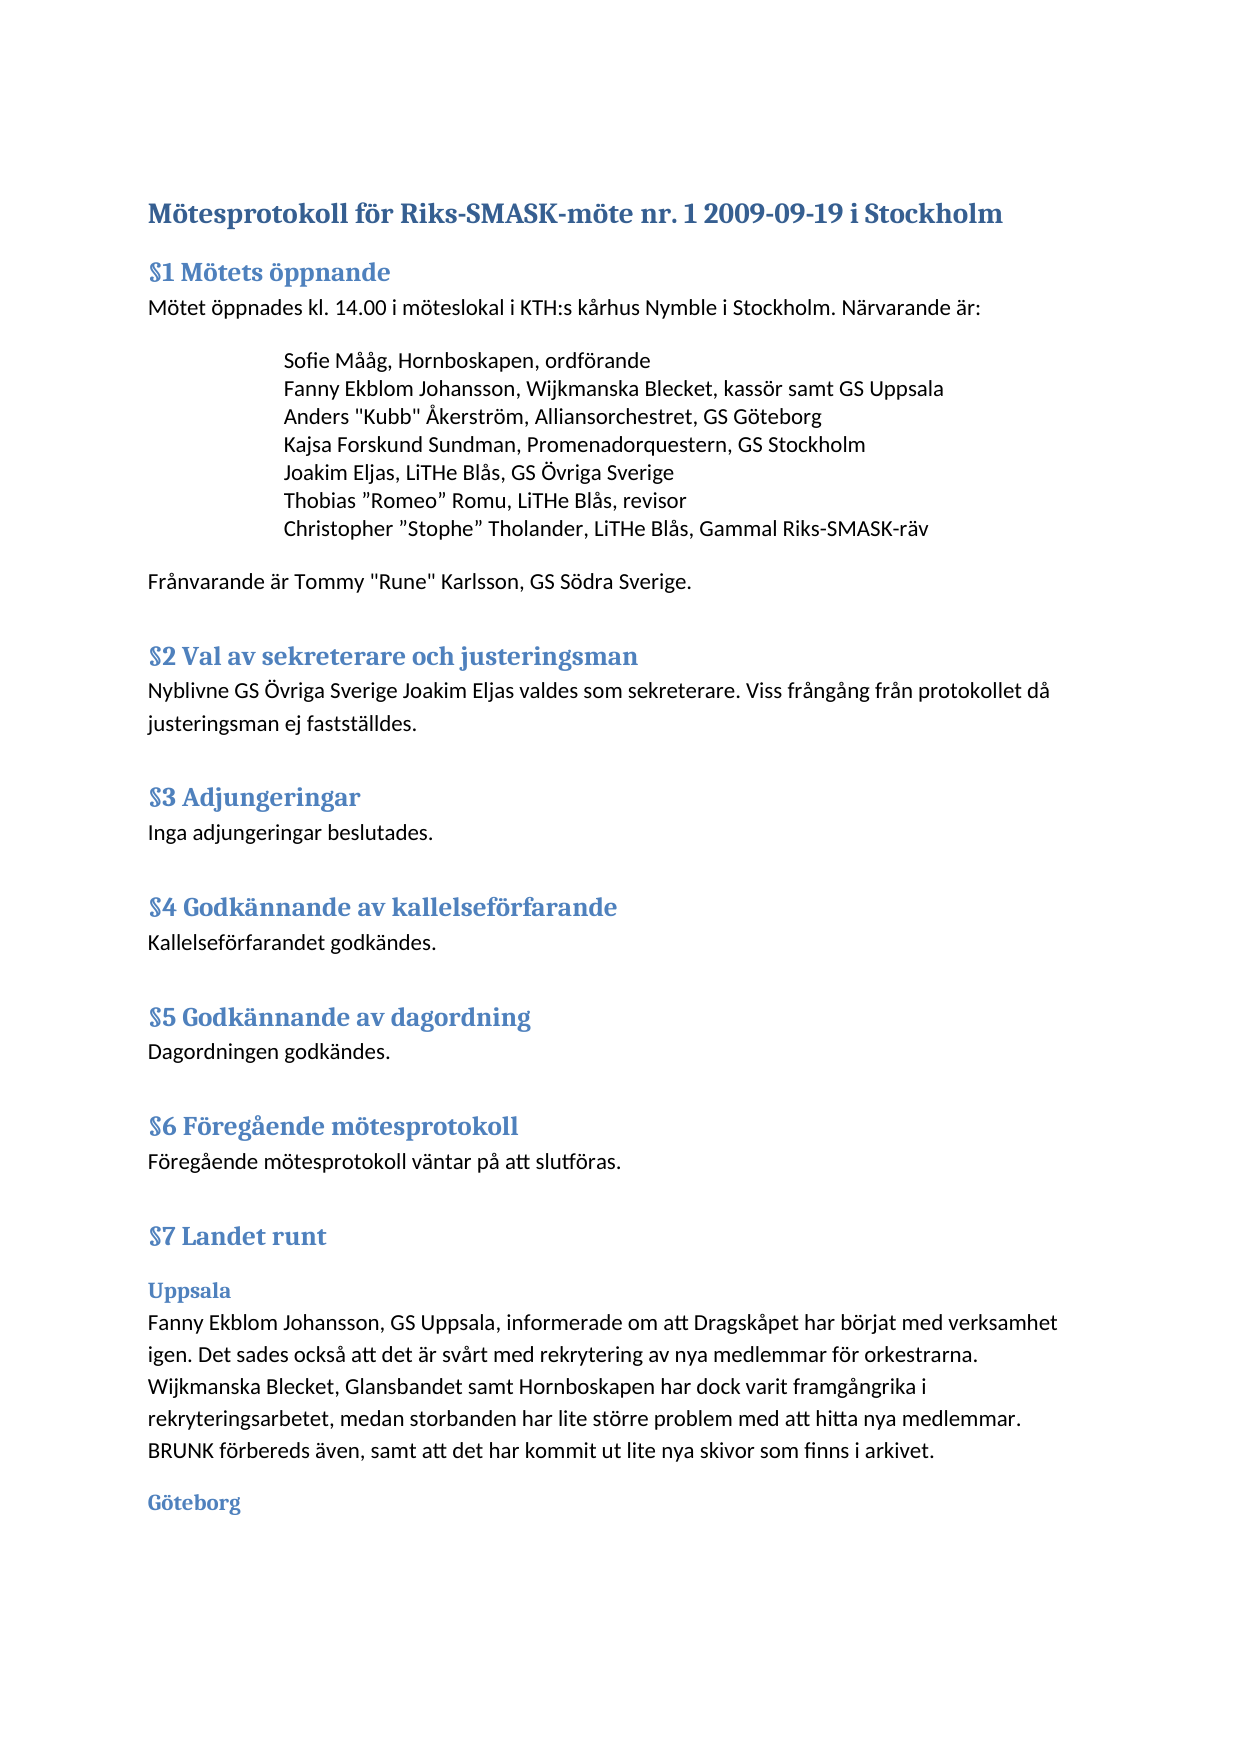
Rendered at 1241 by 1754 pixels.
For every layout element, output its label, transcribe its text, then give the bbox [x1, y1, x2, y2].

text Mötet öppnades kl. 14.00 i möteslokal i KTH:s kårhus Nymble i Stockholm. Närvarande är: [148, 293, 1093, 321]
text Fanny Ekblom Johansson, Wijkmanska Blecket, kassör samt GS Uppsala [283, 374, 1093, 402]
subtitle §7 Landet runt [148, 1221, 1093, 1252]
text Föregående mötesprotokoll väntar på att slutföras. [148, 1147, 1093, 1175]
subtitle §6 Föregående mötesprotokoll [148, 1111, 1093, 1142]
subtitle Göteborg [148, 1489, 1093, 1516]
text Christopher ”Stophe” Tholander, LiTHe Blås, Gammal Riks-SMASK-räv [283, 514, 1093, 542]
subtitle §3 Adjungeringar [148, 782, 1093, 814]
subtitle §5 Godkännande av dagordning [148, 1002, 1093, 1033]
text Frånvarande är Tommy "Rune" Karlsson, GS Södra Sverige. [148, 567, 1093, 595]
text Dagordningen godkändes. [148, 1037, 1093, 1065]
text Sofie Mååg, Hornboskapen, ordförande [283, 346, 1093, 374]
text Nyblivne GS Övriga Sverige Joakim Eljas valdes som sekreterare. Viss frångång från protokollet då justeringsman ej fastställdes. [148, 676, 1093, 737]
text Joakim Eljas, LiTHe Blås, GS Övriga Sverige [283, 458, 1093, 486]
text Anders "Kubb" Åkerström, Alliansorchestret, GS Göteborg [283, 402, 1093, 430]
text Thobias ”Romeo” Romu, LiTHe Blås, revisor [283, 486, 1093, 514]
subtitle §1 Mötets öppnande [148, 257, 1093, 288]
text Kallelseförfarandet godkändes. [148, 928, 1093, 956]
text Fanny Ekblom Johansson, GS Uppsala, informerade om att Dragskåpet har börjat med verksamhet igen. Det sades också att det är svårt med rekrytering av nya medlemmar för orkestrarna. Wijkmanska Blecket, Glansbandet samt Hornboskapen har dock varit framgångrika i rekryteringsarbetet, medan storbanden har lite större problem med att hitta nya medlemmar. BRUNK förbereds även, samt att det har kommit ut lite nya skivor som finns i arkivet. [148, 1308, 1093, 1464]
text Kajsa Forskund Sundman, Promenadorquestern, GS Stockholm [283, 430, 1093, 458]
subtitle §2 Val av sekreterare och justeringsman [148, 641, 1093, 672]
subtitle Uppsala [148, 1277, 1093, 1304]
subtitle Mötesprotokoll för Riks-SMASK-möte nr. 1 2009-09-19 i Stockholm [148, 198, 1093, 231]
text Inga adjungeringar beslutades. [148, 818, 1093, 846]
subtitle §4 Godkännande av kallelseförfarande [148, 892, 1093, 923]
